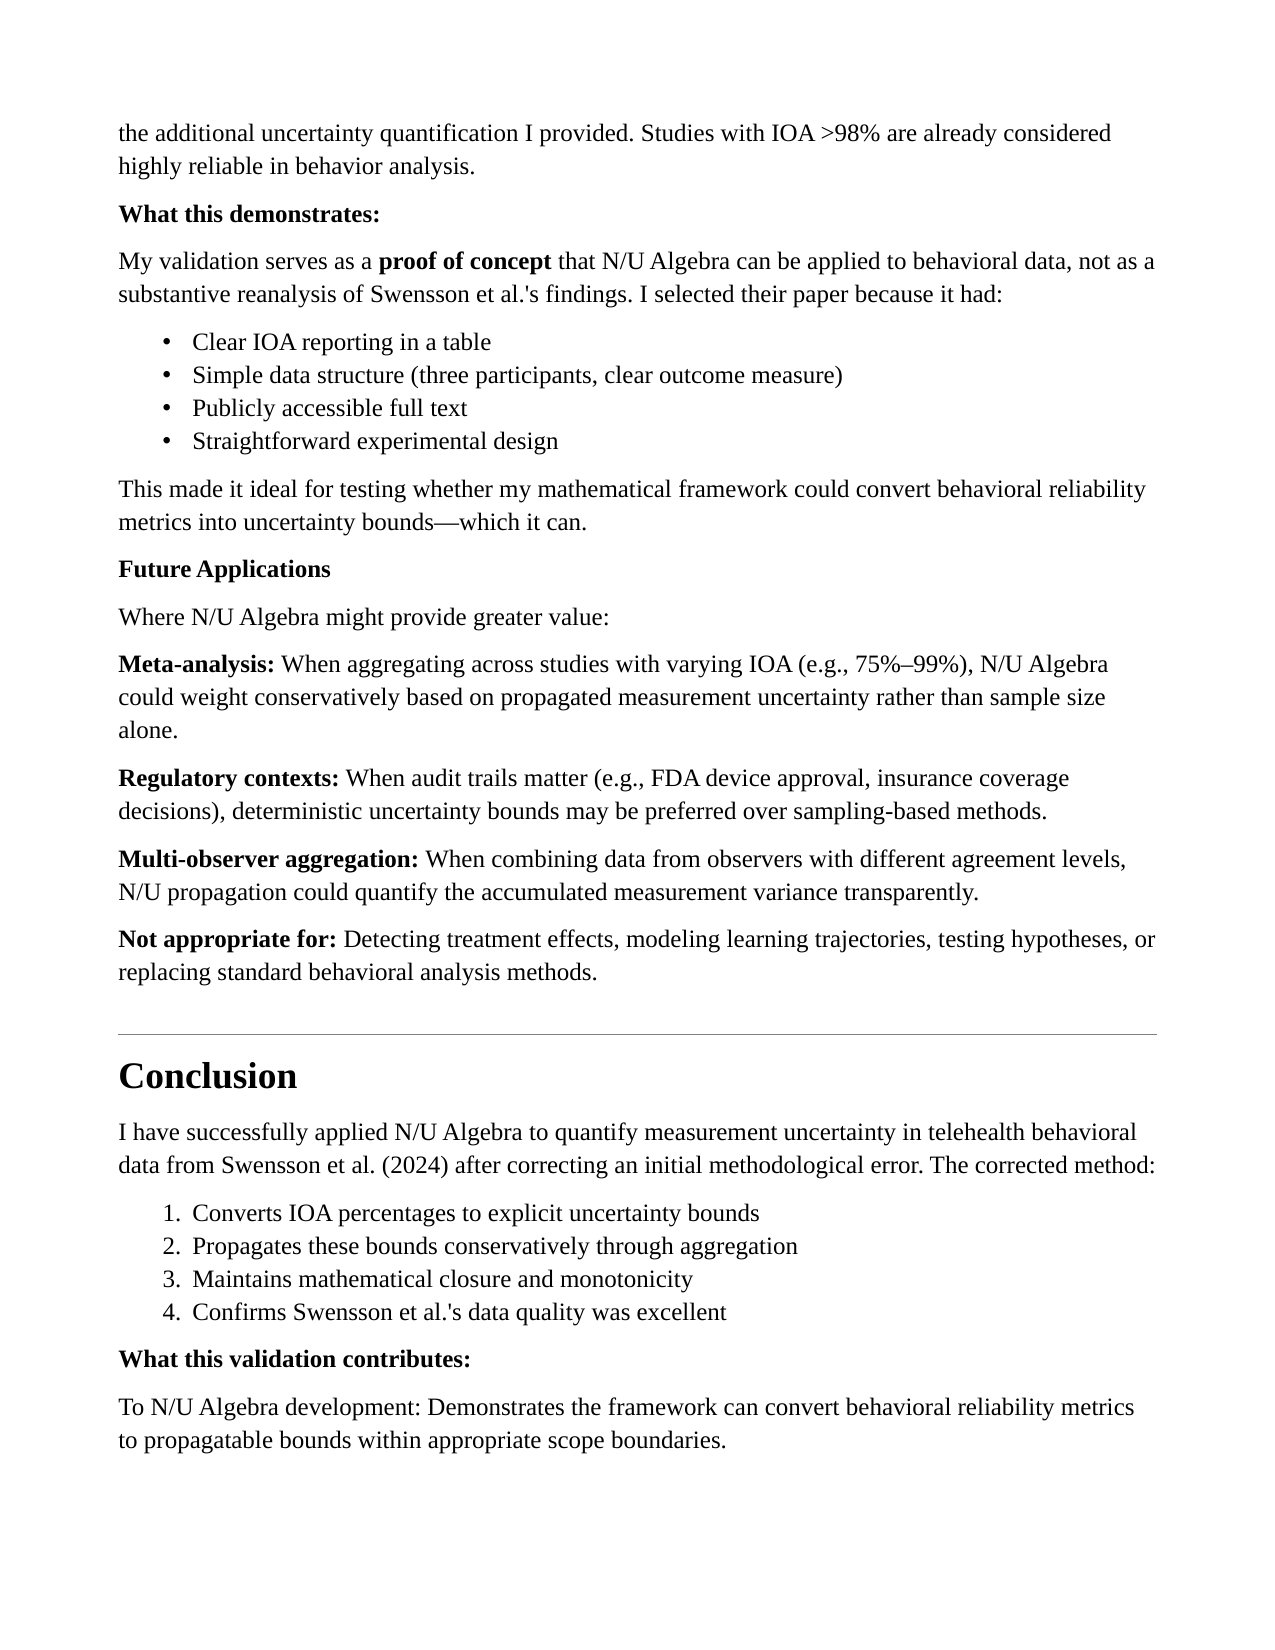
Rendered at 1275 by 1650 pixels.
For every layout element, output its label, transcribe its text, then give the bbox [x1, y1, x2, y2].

text What this validation contributes: [118, 1344, 1157, 1373]
text the additional uncertainty quantification I provided. Studies with IOA >98% are already considered highly reliable in behavior analysis. [118, 118, 1157, 180]
list Propagates these bounds conservatively through aggregation [162, 1231, 1157, 1259]
list Straightforward experimental design [162, 426, 1157, 455]
subtitle Future Applications [118, 554, 1157, 583]
subtitle Conclusion [118, 1053, 1157, 1096]
text Multi-observer aggregation: When combining data from observers with different agreement levels, N/U propagation could quantify the accumulated measurement variance transparently. [118, 844, 1157, 906]
text To N/U Algebra development: Demonstrates the framework can convert behavioral reliability metrics to propagatable bounds within appropriate scope boundaries. [118, 1392, 1157, 1454]
text What this demonstrates: [118, 199, 1157, 227]
text Where N/U Algebra might provide greater value: [118, 602, 1157, 631]
list Confirms Swensson et al.'s data quality was excellent [162, 1297, 1157, 1326]
list Converts IOA percentages to explicit uncertainty bounds [162, 1198, 1157, 1227]
list Simple data structure (three participants, clear outcome measure) [162, 360, 1157, 389]
text I have successfully applied N/U Algebra to quantify measurement uncertainty in telehealth behavioral data from Swensson et al. (2024) after correcting an initial methodological error. The corrected method: [118, 1117, 1157, 1179]
text Not appropriate for: Detecting treatment effects, modeling learning trajectories, testing hypotheses, or replacing standard behavioral analysis methods. [118, 924, 1157, 986]
text Meta-analysis: When aggregating across studies with varying IOA (e.g., 75%–99%), N/U Algebra could weight conservatively based on propagated measurement uncertainty rather than sample size alone. [118, 649, 1157, 744]
text My validation serves as a proof of concept that N/U Algebra can be applied to behavioral data, not as a substantive reanalysis of Swensson et al.'s findings. I selected their paper because it had: [118, 246, 1157, 308]
list Maintains mathematical closure and monotonicity [162, 1264, 1157, 1293]
text Regulatory contexts: When audit trails matter (e.g., FDA device approval, insurance coverage decisions), deterministic uncertainty bounds may be preferred over sampling-based methods. [118, 763, 1157, 825]
list Clear IOA reporting in a table [162, 327, 1157, 356]
text This made it ideal for testing whether my mathematical framework could convert behavioral reliability metrics into uncertainty bounds—which it can. [118, 474, 1157, 535]
list Publicly accessible full text [162, 393, 1157, 422]
